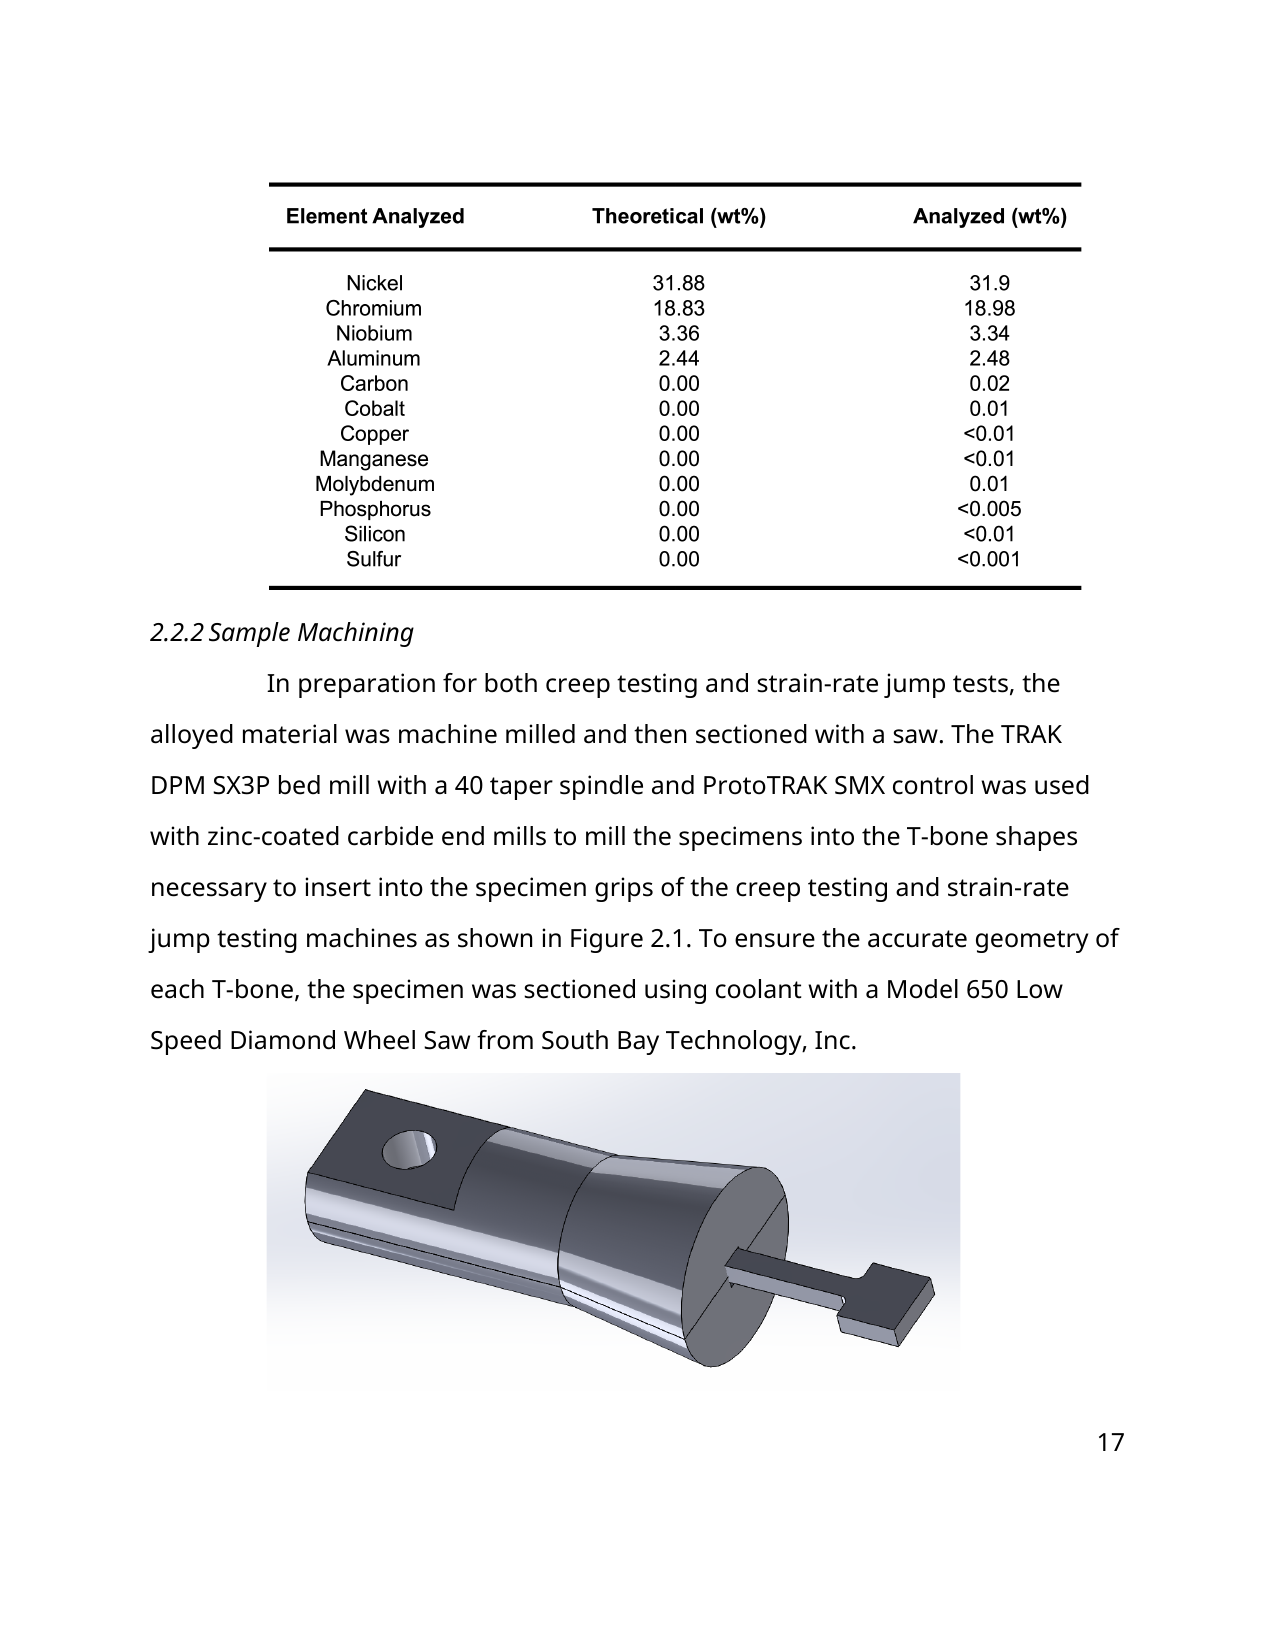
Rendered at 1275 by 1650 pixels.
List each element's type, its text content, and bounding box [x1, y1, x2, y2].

text In preparation for both creep testing and strain-rate jump tests, the alloyed material was machine milled and then sectioned with a saw. The TRAK DPM SX3P bed mill with a 40 taper spindle and ProtoTRAK SMX control was used with zinc-coated carbide end mills to mill the specimens into the T-bone shapes necessary to insert into the specimen grips of the creep testing and strain-rate jump testing machines as shown in Figure 2.1. To ensure the accurate geometry of each T-bone, the specimen was sectioned using coolant with a Model 650 Low Speed Diamond Wheel Saw from South Bay Technology, Inc. [150, 666, 1125, 1057]
picture [269, 150, 1082, 615]
picture [266, 1073, 961, 1391]
text 2.2.2 Sample Machining [150, 614, 1125, 649]
